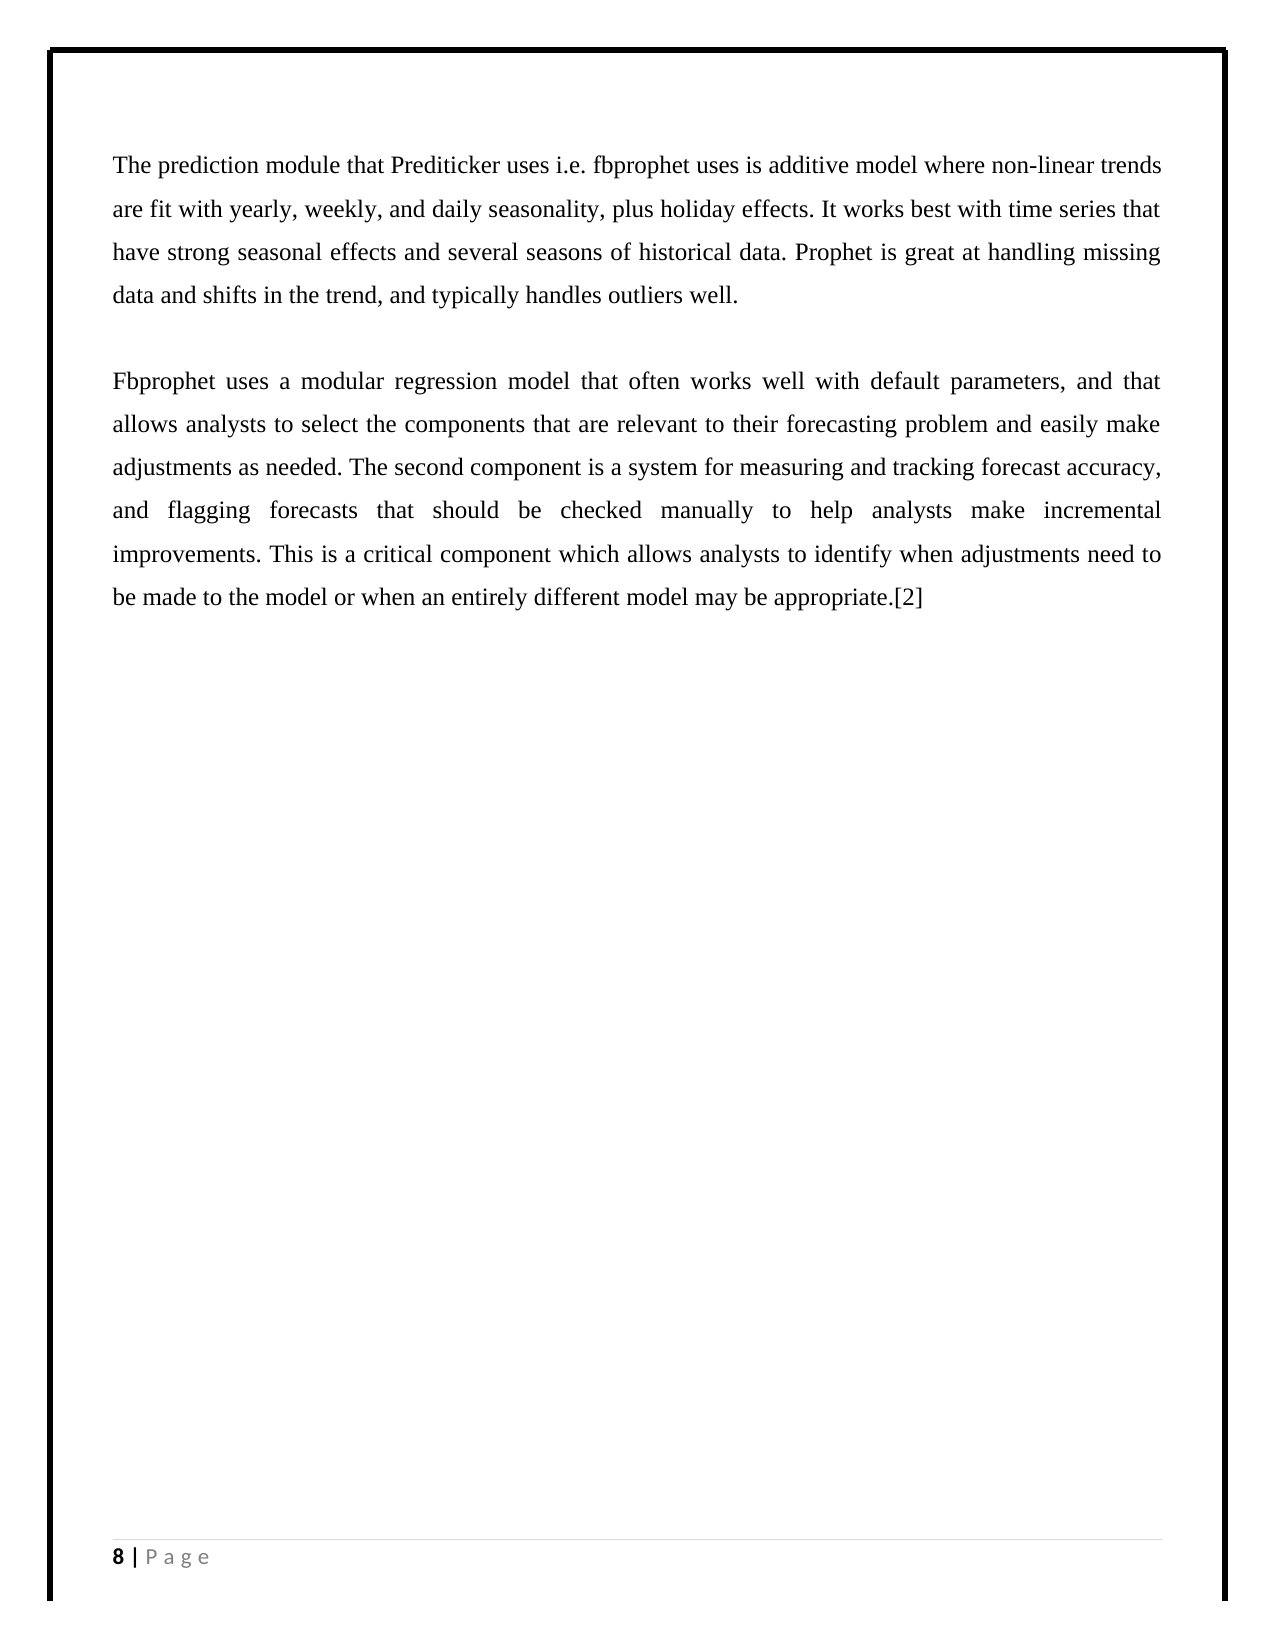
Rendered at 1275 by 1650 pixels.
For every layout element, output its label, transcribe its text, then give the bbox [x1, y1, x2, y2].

text The prediction module that Prediticker uses i.e. fbprophet uses is additive model where non-linear trends are fit with yearly, weekly, and daily seasonality, plus holiday effects. It works best with time series that have strong seasonal effects and several seasons of historical data. Prophet is great at handling missing data and shifts in the trend, and typically handles outliers well. [112, 151, 1162, 309]
text Fbprophet uses a modular regression model that often works well with default parameters, and that allows analysts to select the components that are relevant to their forecasting problem and easily make adjustments as needed. The second component is a system for measuring and tracking forecast accuracy, and flagging forecasts that should be checked manually to help analysts make incremental improvements. This is a critical component which allows analysts to identify when adjustments need to be made to the model or when an entirely different model may be appropriate.[2] [112, 366, 1162, 611]
